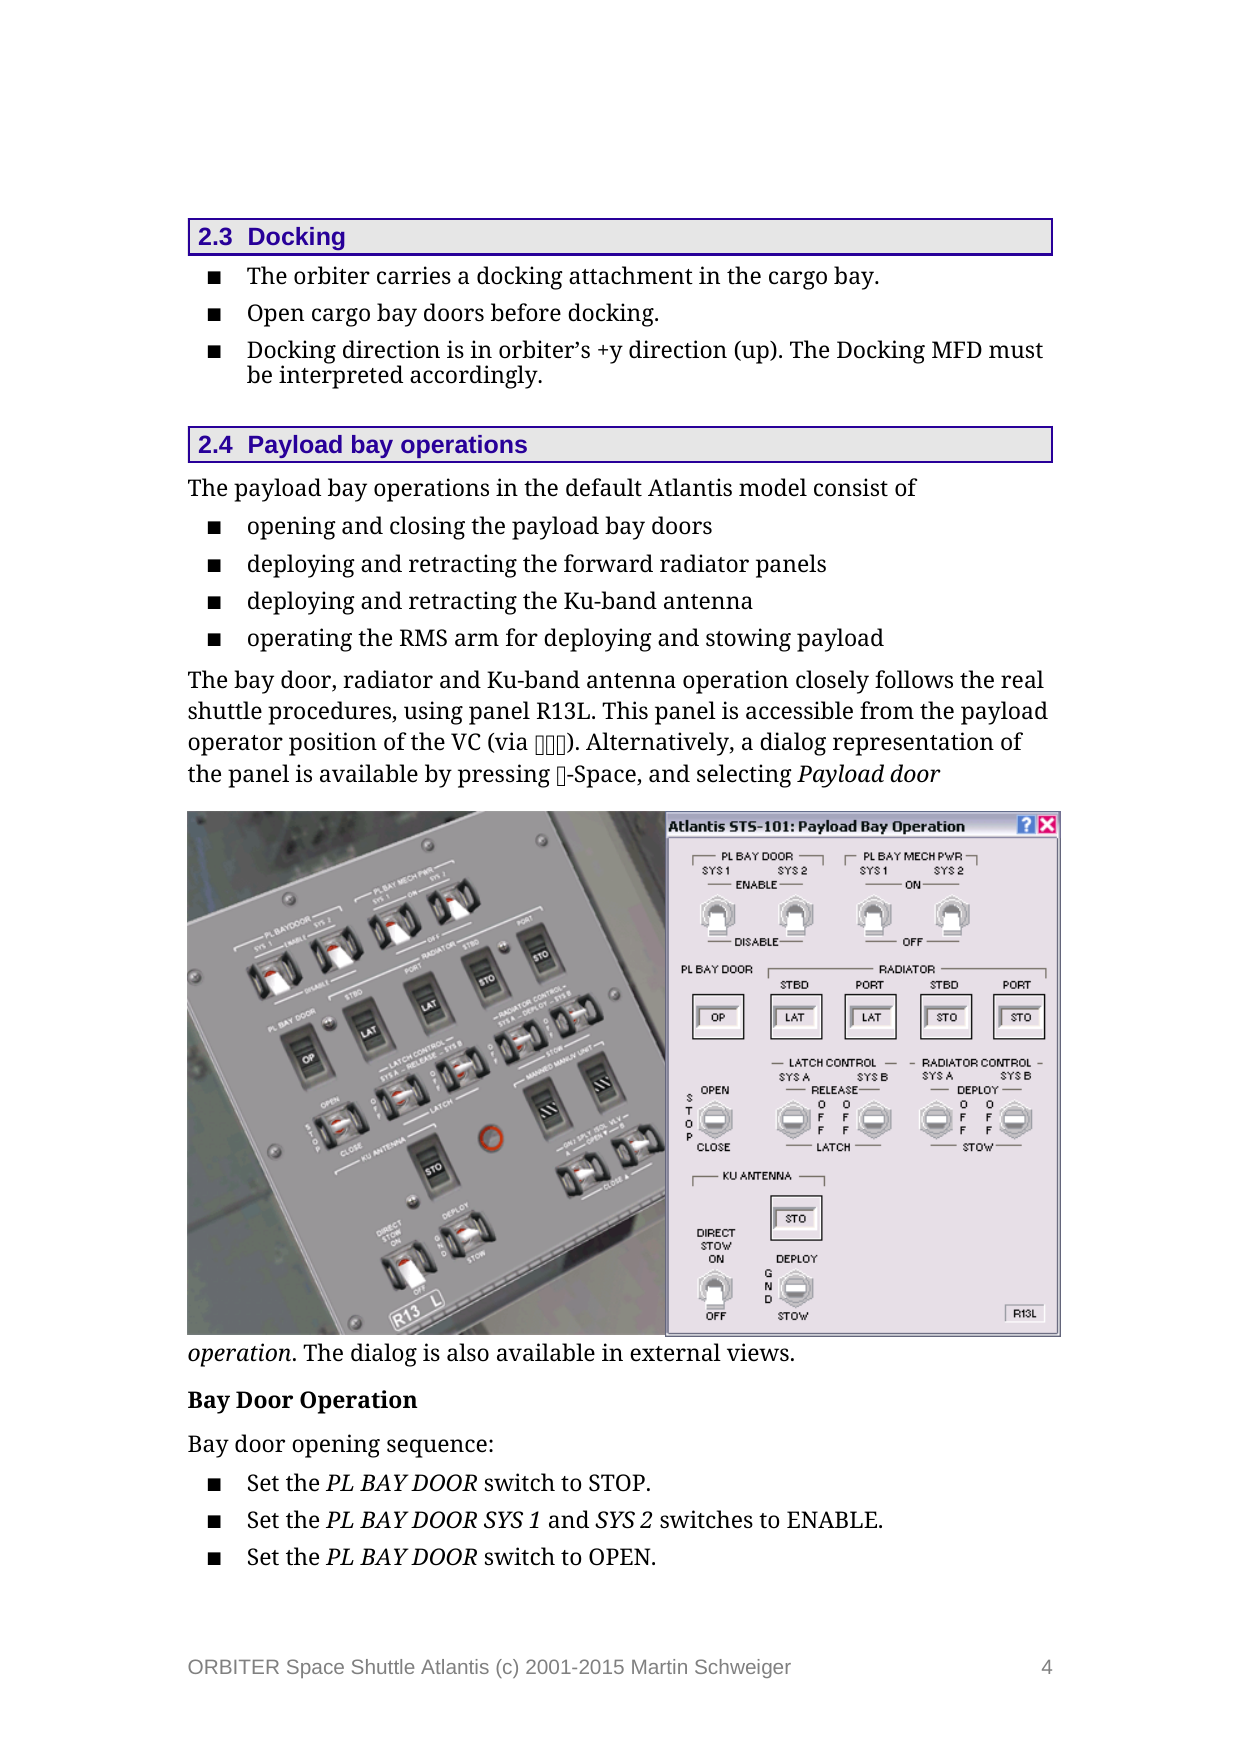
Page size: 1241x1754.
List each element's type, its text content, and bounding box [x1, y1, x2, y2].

list Set the PL BAY DOOR switch to OPEN. [208, 1545, 1053, 1571]
list Set the PL BAY DOOR switch to STOP. [208, 1471, 1053, 1496]
text operation. The dialog is also available in external views. [187, 1335, 1053, 1368]
text Bay door opening sequence: [187, 1428, 1053, 1459]
list The orbiter carries a docking attachment in the cargo bay. [208, 264, 1053, 289]
list opening and closing the payload bay doors [208, 514, 1053, 540]
list Docking direction is in orbiter’s +y direction (up). The Docking MFD must be interpreted accordingly. [208, 338, 1053, 389]
subtitle Bay Door Operation [187, 1384, 1053, 1415]
list deploying and retracting the forward radiator panels [208, 552, 1053, 577]
subtitle Docking [190, 220, 1051, 253]
list Open cargo bay doors before docking. [208, 301, 1053, 326]
list deploying and retracting the Ku-band antenna [208, 589, 1053, 614]
picture [187, 811, 1061, 1337]
list operating the RMS arm for deploying and stowing payload [208, 626, 1053, 651]
text The payload bay operations in the default Atlantis model consist of [187, 471, 1053, 503]
list Set the PL BAY DOOR SYS 1 and SYS 2 switches to ENABLE. [208, 1508, 1053, 1533]
subtitle Payload bay operations [190, 428, 1051, 461]
text The bay door, radiator and Ku-band antenna operation closely follows the real shuttle proce­dures, using panel R13L. This panel is accessible from the payload operator position of the VC (via ). Alternatively, a dialog representation of the panel is available by press­ing -Space, and selecting Payload door [187, 663, 1053, 811]
